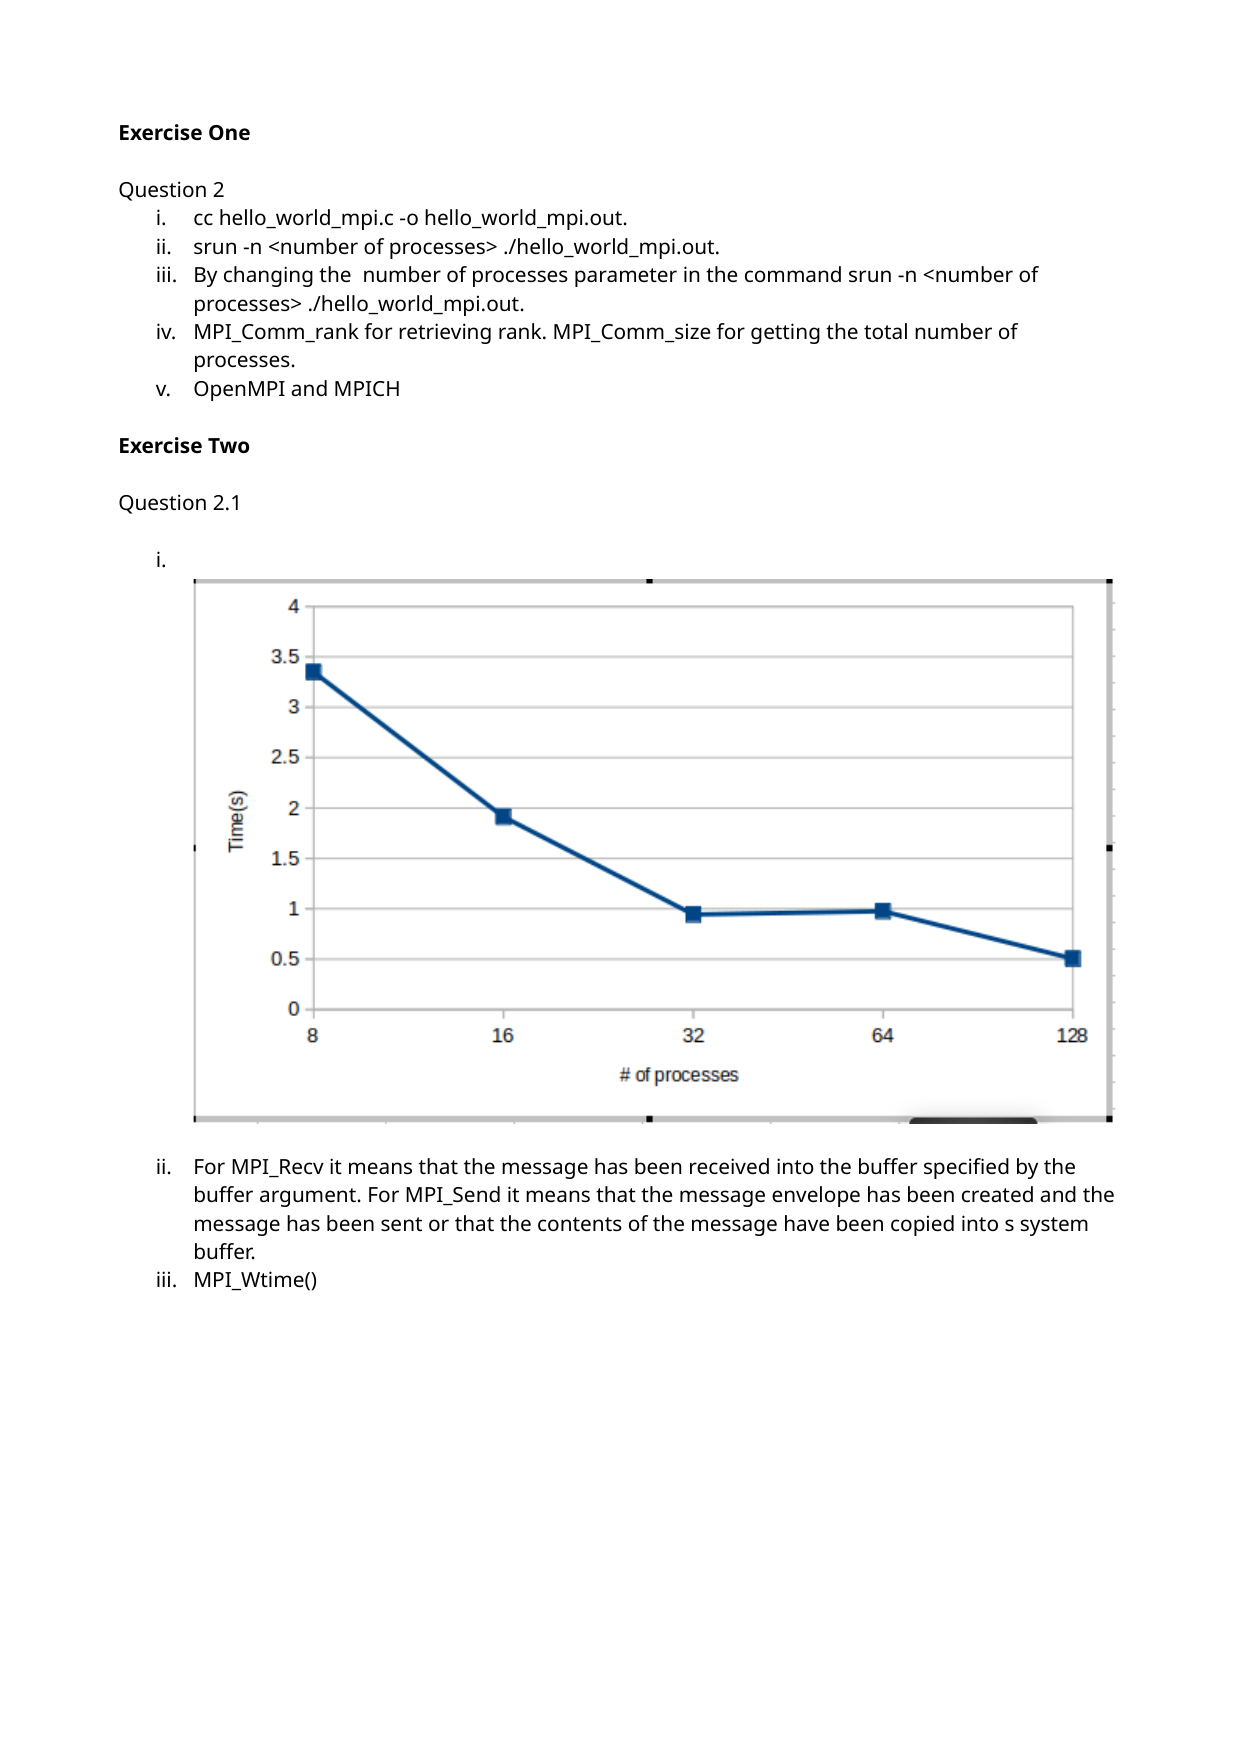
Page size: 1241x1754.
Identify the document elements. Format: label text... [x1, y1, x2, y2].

list By changing the number of processes parameter in the command srun -n <number of processes> ./hello_world_mpi.out. [156, 260, 1122, 317]
list cc hello_world_mpi.c -o hello_world_mpi.out. [156, 203, 1122, 232]
text Exercise One [118, 118, 1122, 147]
text Question 2.1 [118, 488, 1122, 516]
text Question 2 [118, 175, 1122, 203]
text Exercise Two [118, 431, 1122, 459]
list MPI_Wtime() [156, 1266, 1122, 1294]
list For MPI_Recv it means that the message has been received into the buffer specified by the buffer argument. For MPI_Send it means that the message envelope has been created and the message has been sent or that the contents of the message have been copied into s system buffer. [156, 1152, 1122, 1266]
list MPI_Comm_rank for retrieving rank. MPI_Comm_size for getting the total number of processes. [156, 317, 1122, 374]
list OpenMPI and MPICH [156, 374, 1122, 402]
picture [193, 579, 1116, 1124]
list srun -n <number of processes> ./hello_world_mpi.out. [156, 232, 1122, 260]
